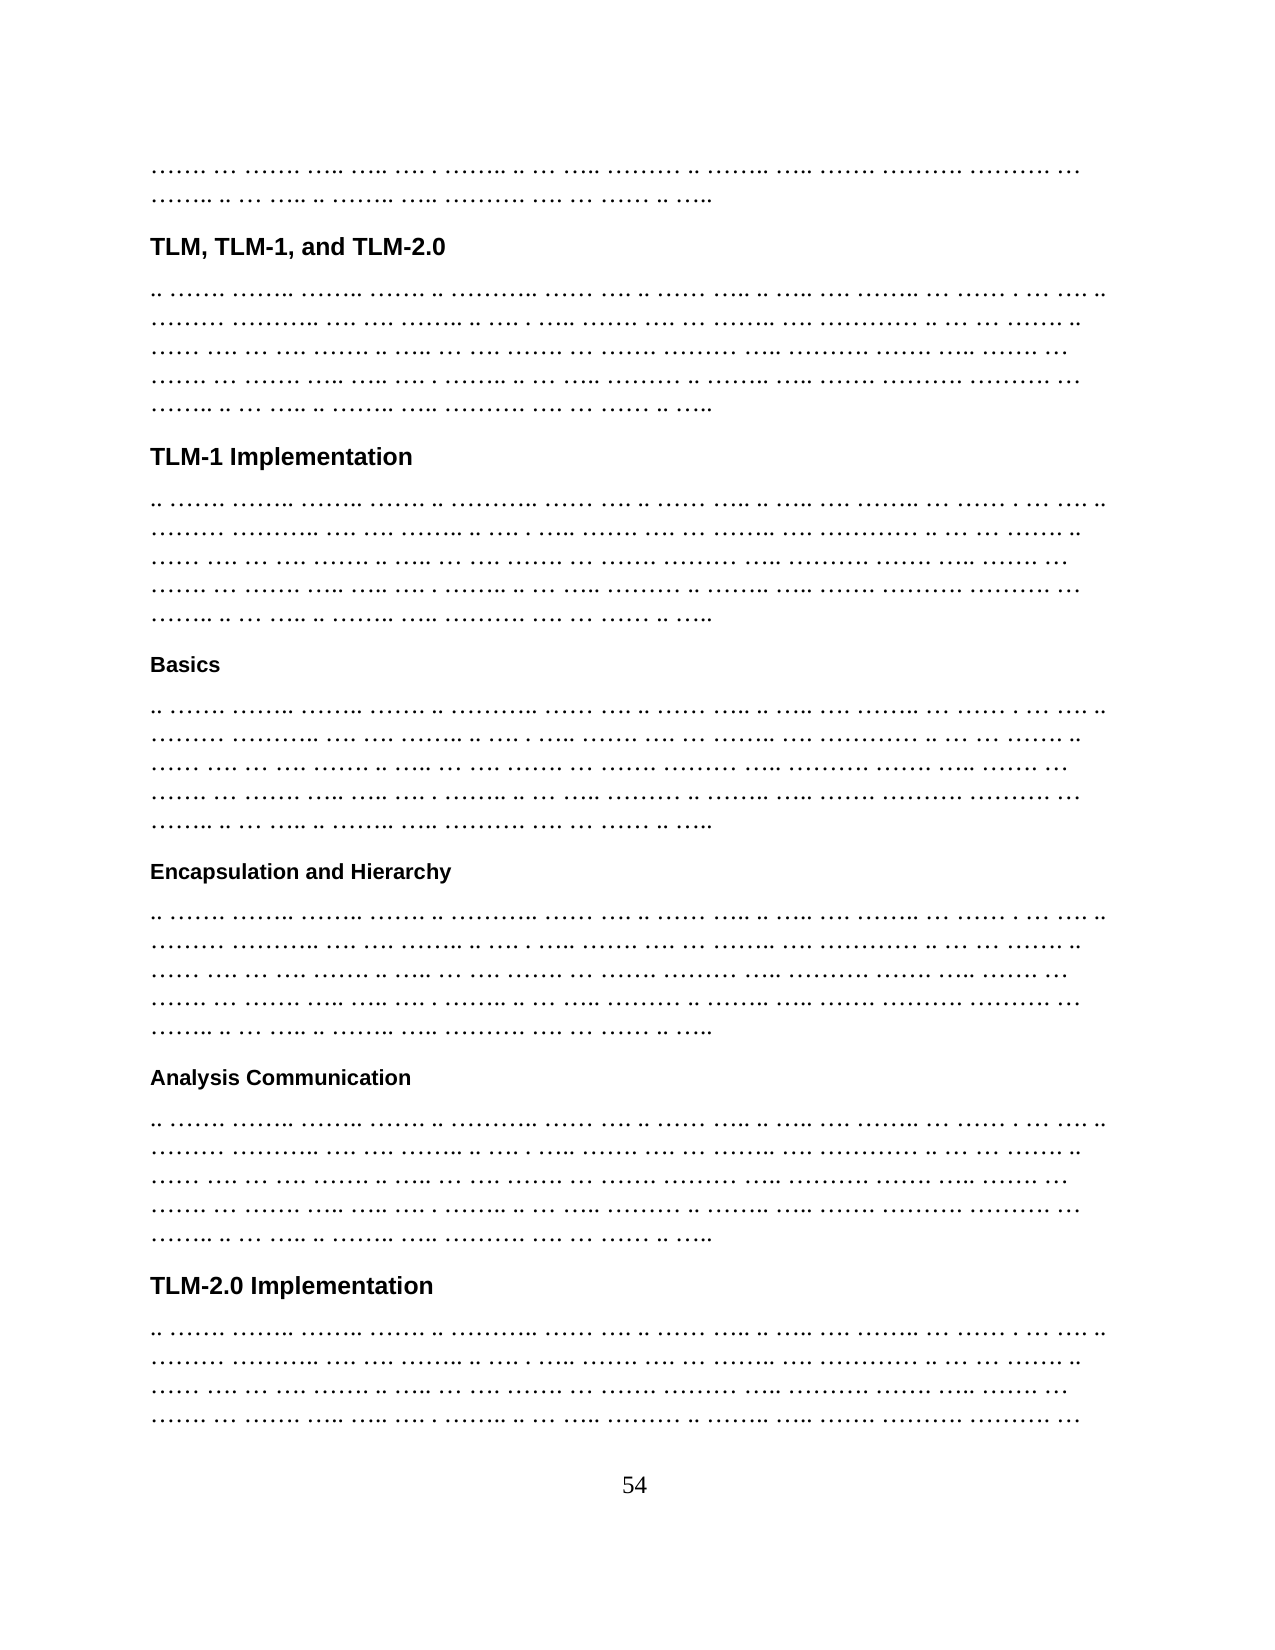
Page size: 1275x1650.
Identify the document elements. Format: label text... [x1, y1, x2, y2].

subtitle TLM, TLM-1, and TLM-2.0 [150, 232, 1125, 261]
text .. ……. …….. …….. ……. .. ……….. …… …. .. …… ….. .. ….. …. …….. … …… . … …. .. ……… ……….. …. …. …….. .. …. . ….. ……. …. … …….. …. ………… .. … … ……. .. …… …. … …. ……. .. ….. … …. ……. … ……. ……… ….. ………. ……. ….. ……. … ……. … ……. ….. ….. …. . …….. .. … ….. ……… .. …….. ….. ……. ………. ………. … …….. .. … ….. .. …….. ….. ………. …. … …… .. ….. [150, 483, 1125, 627]
subtitle Encapsulation and Hierarchy [150, 858, 1125, 884]
text .. ……. …….. …….. ……. .. ……….. …… …. .. …… ….. .. ….. …. …….. … …… . … …. .. ……… ……….. …. …. …….. .. …. . ….. ……. …. … …….. …. ………… .. … … ……. .. …… …. … …. ……. .. ….. … …. ……. … ……. ……… ….. ………. ……. ….. ……. … ……. … ……. ….. ….. …. . …….. .. … ….. ……… .. …….. ….. ……. ………. ………. … …….. .. … ….. .. …….. ….. ………. …. … …… .. ….. [150, 896, 1125, 1040]
subtitle Analysis Communication [150, 1065, 1125, 1090]
text ……. … ……. ….. ….. …. . …….. .. … ….. ……… .. …….. ….. ……. ………. ………. … …….. .. … ….. .. …….. ….. ………. …. … …… .. ….. [150, 150, 1125, 207]
text .. ……. …….. …….. ……. .. ……….. …… …. .. …… ….. .. ….. …. …….. … …… . … …. .. ……… ……….. …. …. …….. .. …. . ….. ……. …. … …….. …. ………… .. … … ……. .. …… …. … …. ……. .. ….. … …. ……. … ……. ……… ….. ………. ……. ….. ……. … ……. … ……. ….. ….. …. . …….. .. … ….. ……… .. …….. ….. ……. ………. ………. … …….. .. … ….. .. …….. ….. ………. …. … …… .. ….. [150, 273, 1125, 417]
text .. ……. …….. …….. ……. .. ……….. …… …. .. …… ….. .. ….. …. …….. … …… . … …. .. ……… ……….. …. …. …….. .. …. . ….. ……. …. … …….. …. ………… .. … … ……. .. …… …. … …. ……. .. ….. … …. ……. … ……. ……… ….. ………. ……. ….. ……. … ……. … ……. ….. ….. …. . …….. .. … ….. ……… .. …….. ….. ……. ………. ………. … …….. .. … ….. .. …….. ….. ………. …. … …… .. ….. [150, 690, 1125, 833]
subtitle TLM-1 Implementation [150, 442, 1125, 471]
text .. ……. …….. …….. ……. .. ……….. …… …. .. …… ….. .. ….. …. …….. … …… . … …. .. ……… ……….. …. …. …….. .. …. . ….. ……. …. … …….. …. ………… .. … … ……. .. …… …. … …. ……. .. ….. … …. ……. … ……. ……… ….. ………. ……. ….. ……. … ……. … ……. ….. ….. …. . …….. .. … ….. ……… .. …….. ….. ……. ………. ………. … [150, 1312, 1125, 1427]
text .. ……. …….. …….. ……. .. ……….. …… …. .. …… ….. .. ….. …. …….. … …… . … …. .. ……… ……….. …. …. …….. .. …. . ….. ……. …. … …….. …. ………… .. … … ……. .. …… …. … …. ……. .. ….. … …. ……. … ……. ……… ….. ………. ……. ….. ……. … ……. … ……. ….. ….. …. . …….. .. … ….. ……… .. …….. ….. ……. ………. ………. … …….. .. … ….. .. …….. ….. ………. …. … …… .. ….. [150, 1103, 1125, 1246]
subtitle TLM-2.0 Implementation [150, 1271, 1125, 1300]
subtitle Basics [150, 652, 1125, 677]
